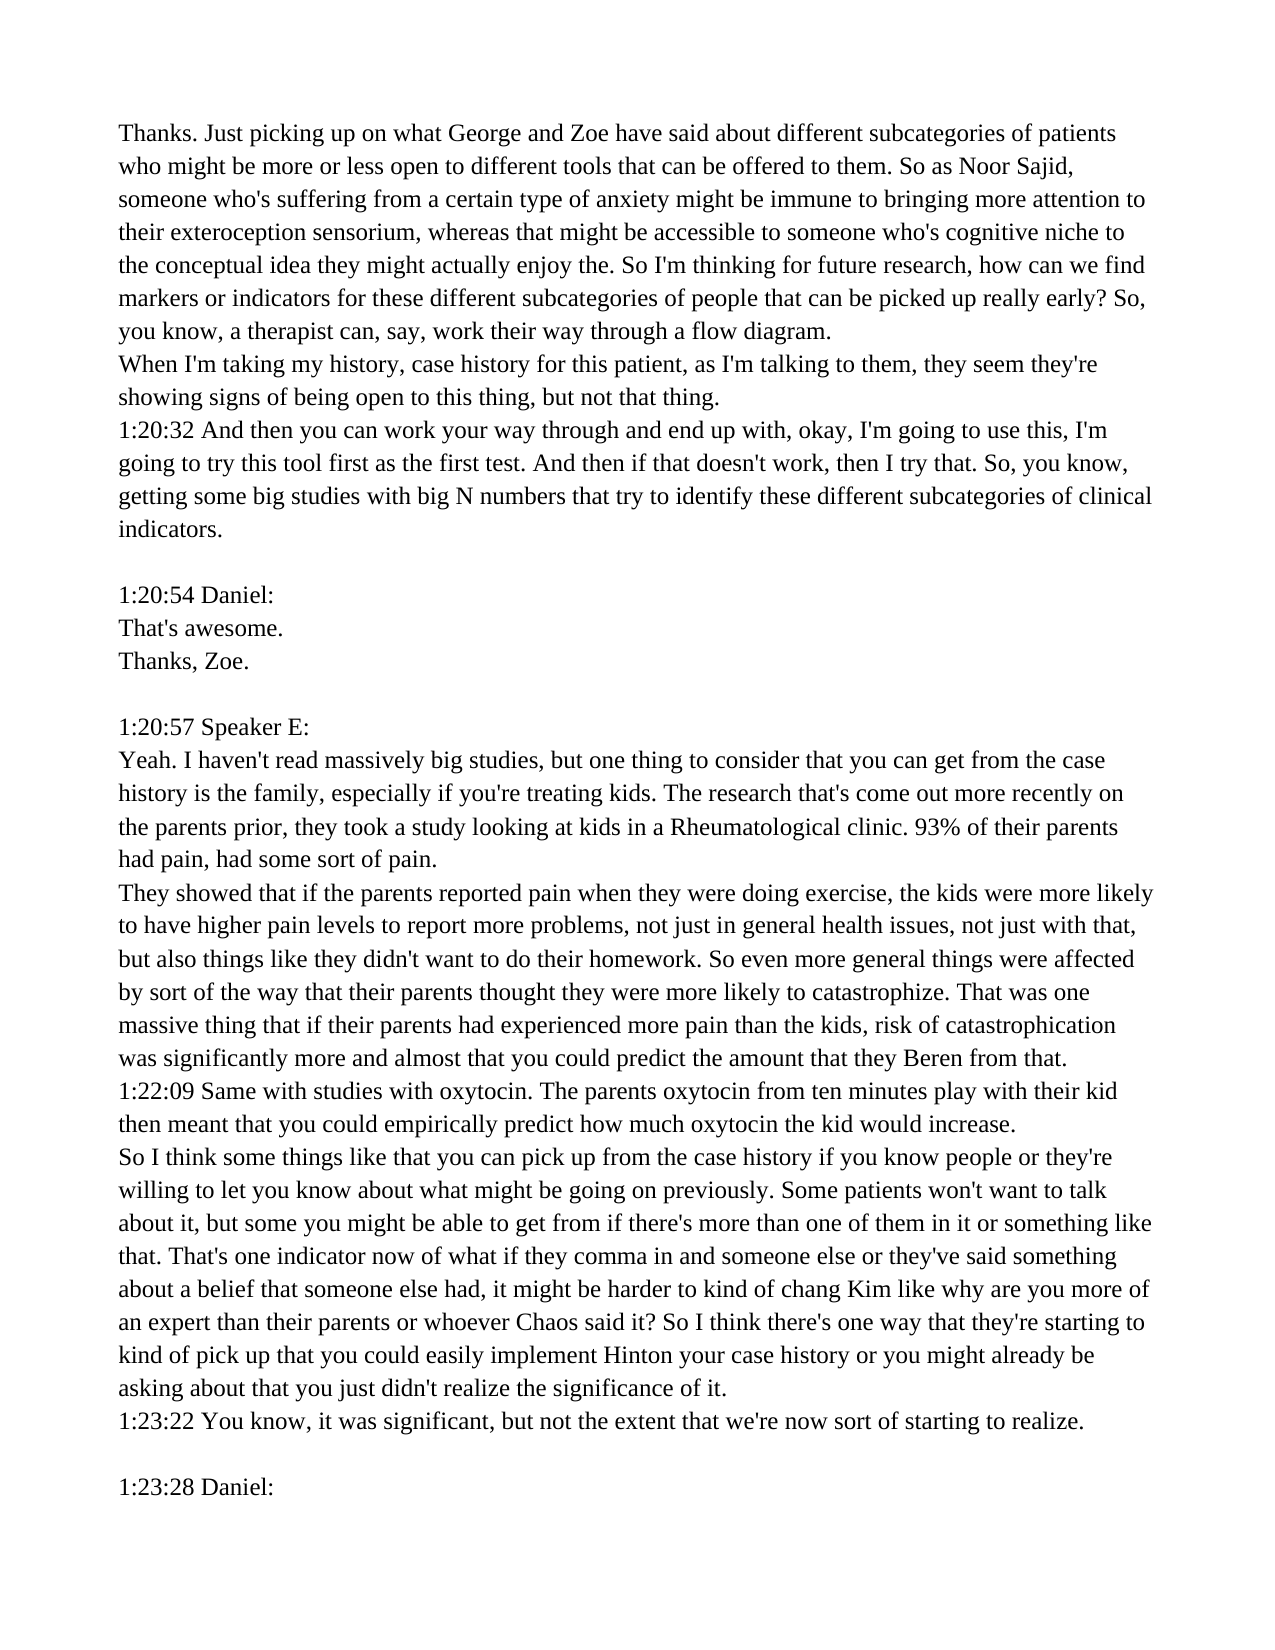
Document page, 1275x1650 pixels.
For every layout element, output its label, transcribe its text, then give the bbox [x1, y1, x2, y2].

text 1:23:28 Daniel: [118, 1472, 1157, 1501]
text Thanks, Zoe. [118, 646, 1157, 675]
text So I think some things like that you can pick up from the case history if you know people or they're willing to let you know about what might be going on previously. Some patients won't want to talk about it, but some you might be able to get from if there's more than one of them in it or something like that. That's one indicator now of what if they comma in and someone else or they've said something about a belief that someone else had, it might be harder to kind of chang Kim like why are you more of an expert than their parents or whoever Chaos said it? So I think there's one way that they're starting to kind of pick up that you could easily implement Hinton your case history or you might already be asking about that you just didn't realize the significance of it. [118, 1142, 1157, 1402]
text 1:22:09 Same with studies with oxytocin. The parents oxytocin from ten minutes play with their kid then meant that you could empirically predict how much oxytocin the kid would increase. [118, 1076, 1157, 1137]
text 1:20:57 Speaker E: [118, 712, 1157, 741]
text That's awesome. [118, 613, 1157, 642]
text Yeah. I haven't read massively big studies, but one thing to consider that you can get from the case history is the family, especially if you're treating kids. The research that's come out more recently on the parents prior, they took a study looking at kids in a Rheumatological clinic. 93% of their parents had pain, had some sort of pain. [118, 746, 1157, 873]
text 1:20:54 Daniel: [118, 580, 1157, 609]
text When I'm taking my history, case history for this patient, as I'm talking to them, they seem they're showing signs of being open to this thing, but not that thing. [118, 349, 1157, 411]
text They showed that if the parents reported pain when they were doing exercise, the kids were more likely to have higher pain levels to report more problems, not just in general health issues, not just with that, but also things like they didn't want to do their homework. So even more general things were affected by sort of the way that their parents thought they were more likely to catastrophize. That was one massive thing that if their parents had experienced more pain than the kids, risk of catastrophication was significantly more and almost that you could predict the amount that they Beren from that. [118, 878, 1157, 1071]
text 1:20:32 And then you can work your way through and end up with, okay, I'm going to use this, I'm going to try this tool first as the first test. And then if that doesn't work, then I try that. So, you know, getting some big studies with big N numbers that try to identify these different subcategories of clinical indicators. [118, 415, 1157, 543]
text 1:23:22 You know, it was significant, but not the extent that we're now sort of starting to realize. [118, 1406, 1157, 1435]
text Thanks. Just picking up on what George and Zoe have said about different subcategories of patients who might be more or less open to different tools that can be offered to them. So as Noor Sajid, someone who's suffering from a certain type of anxiety might be immune to bringing more attention to their exteroception sensorium, whereas that might be accessible to someone who's cognitive niche to the conceptual idea they might actually enjoy the. So I'm thinking for future research, how can we find markers or indicators for these different subcategories of people that can be picked up really early? So, you know, a therapist can, say, work their way through a flow diagram. [118, 118, 1157, 345]
